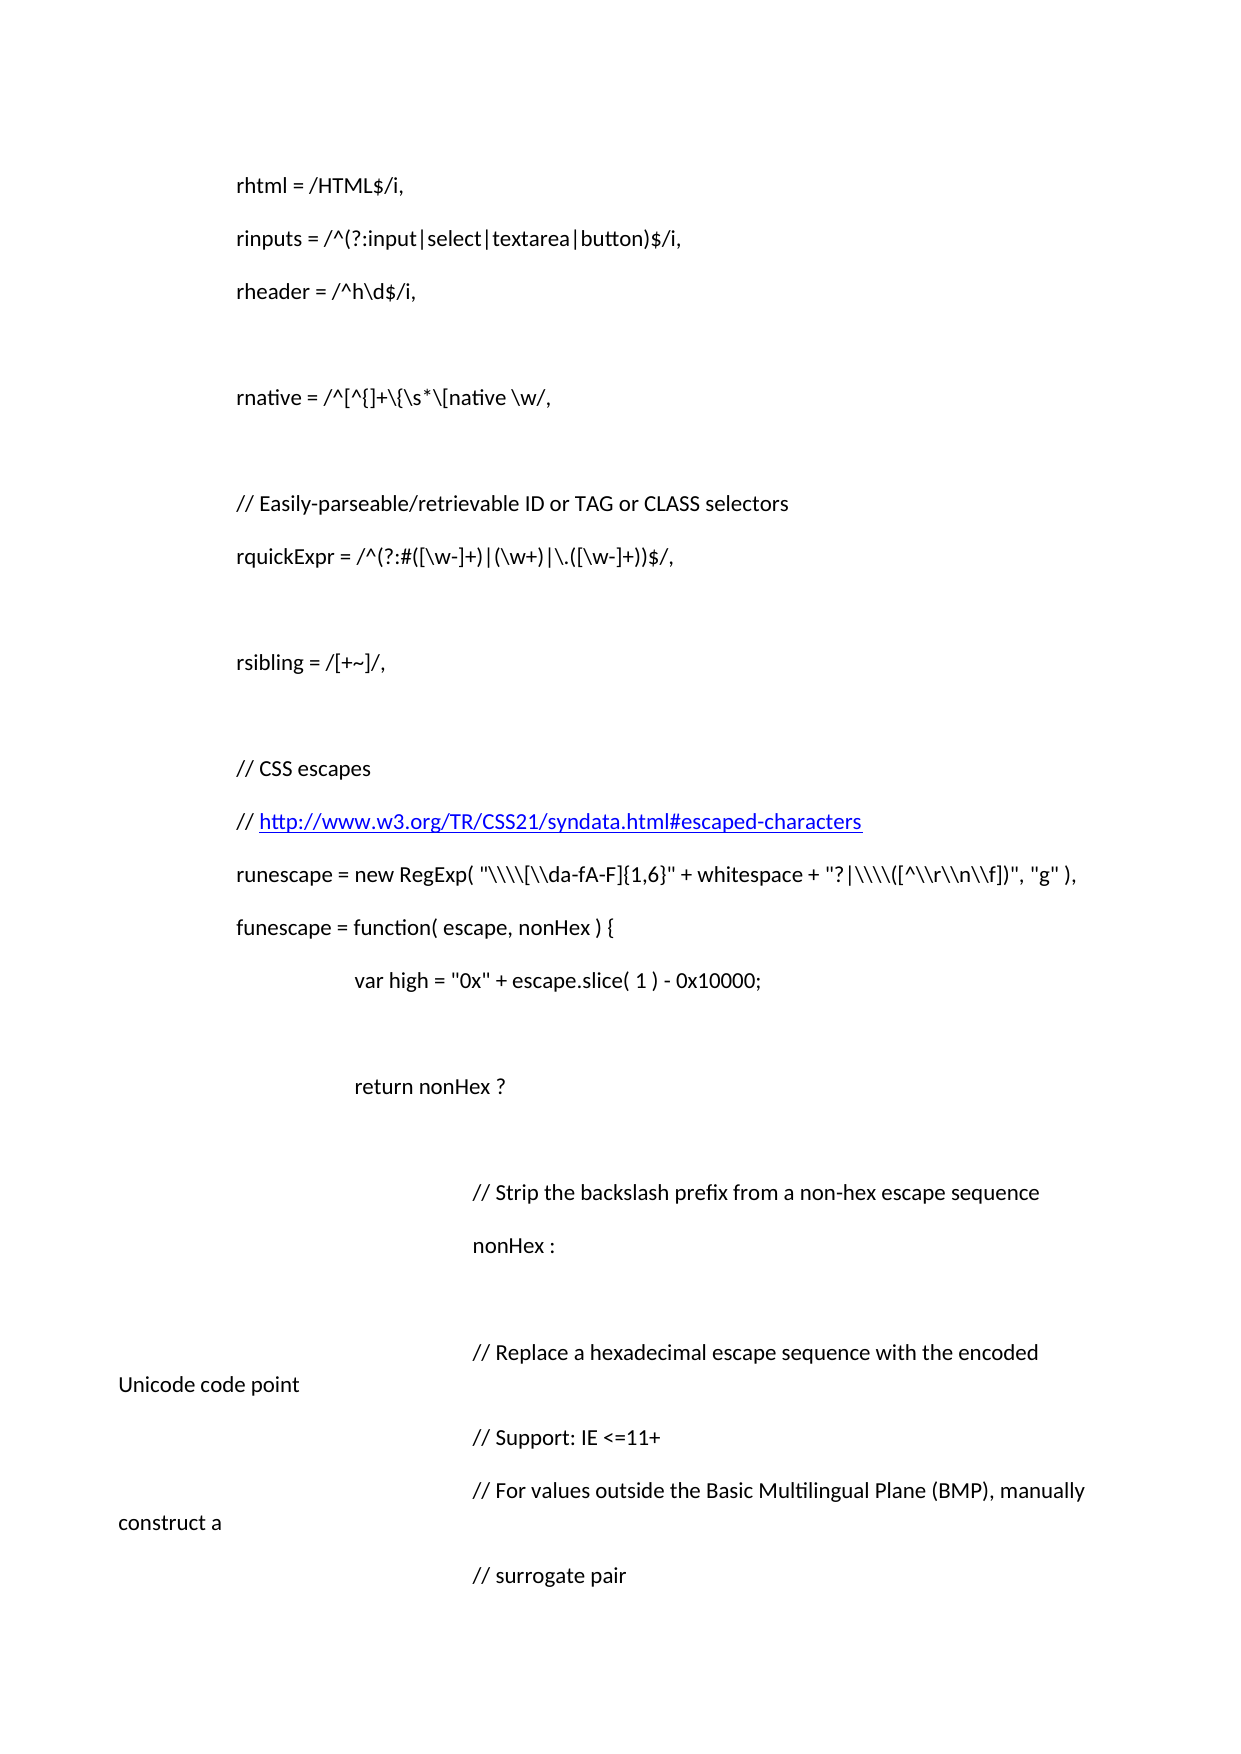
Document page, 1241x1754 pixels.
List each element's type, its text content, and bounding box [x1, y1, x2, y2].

text // http://www.w3.org/TR/CSS21/syndata.html#escaped-characters [118, 807, 1122, 835]
text // Support: IE <=11+ [118, 1423, 1122, 1451]
text rsibling = /[+~]/, [118, 648, 1122, 676]
text rnative = /^[^{]+\{\s*\[native \w/, [118, 383, 1122, 411]
text // Easily-parseable/retrievable ID or TAG or CLASS selectors [118, 489, 1122, 517]
text return nonHex ? [118, 1072, 1122, 1101]
text rinputs = /^(?:input|select|textarea|button)$/i, [118, 224, 1122, 252]
text // For values outside the Basic Multilingual Plane (BMP), manually construct a [118, 1476, 1122, 1536]
text nonHex : [118, 1232, 1122, 1259]
text funescape = function( escape, nonHex ) { [118, 913, 1122, 941]
text // CSS escapes [118, 754, 1122, 782]
text // Replace a hexadecimal escape sequence with the encoded Unicode code point [118, 1338, 1122, 1398]
text // Strip the backslash prefix from a non-hex escape sequence [118, 1178, 1122, 1207]
text var high = "0x" + escape.slice( 1 ) - 0x10000; [118, 966, 1122, 994]
text rhtml = /HTML$/i, [118, 171, 1122, 199]
text rheader = /^h\d$/i, [118, 277, 1122, 305]
text rquickExpr = /^(?:#([\w-]+)|(\w+)|\.([\w-]+))$/, [118, 542, 1122, 570]
text // surrogate pair [118, 1561, 1122, 1589]
text runescape = new RegExp( "\\\\[\\da-fA-F]{1,6}" + whitespace + "?|\\\\([^\\r\\n\\f])", "g" ), [118, 860, 1122, 888]
